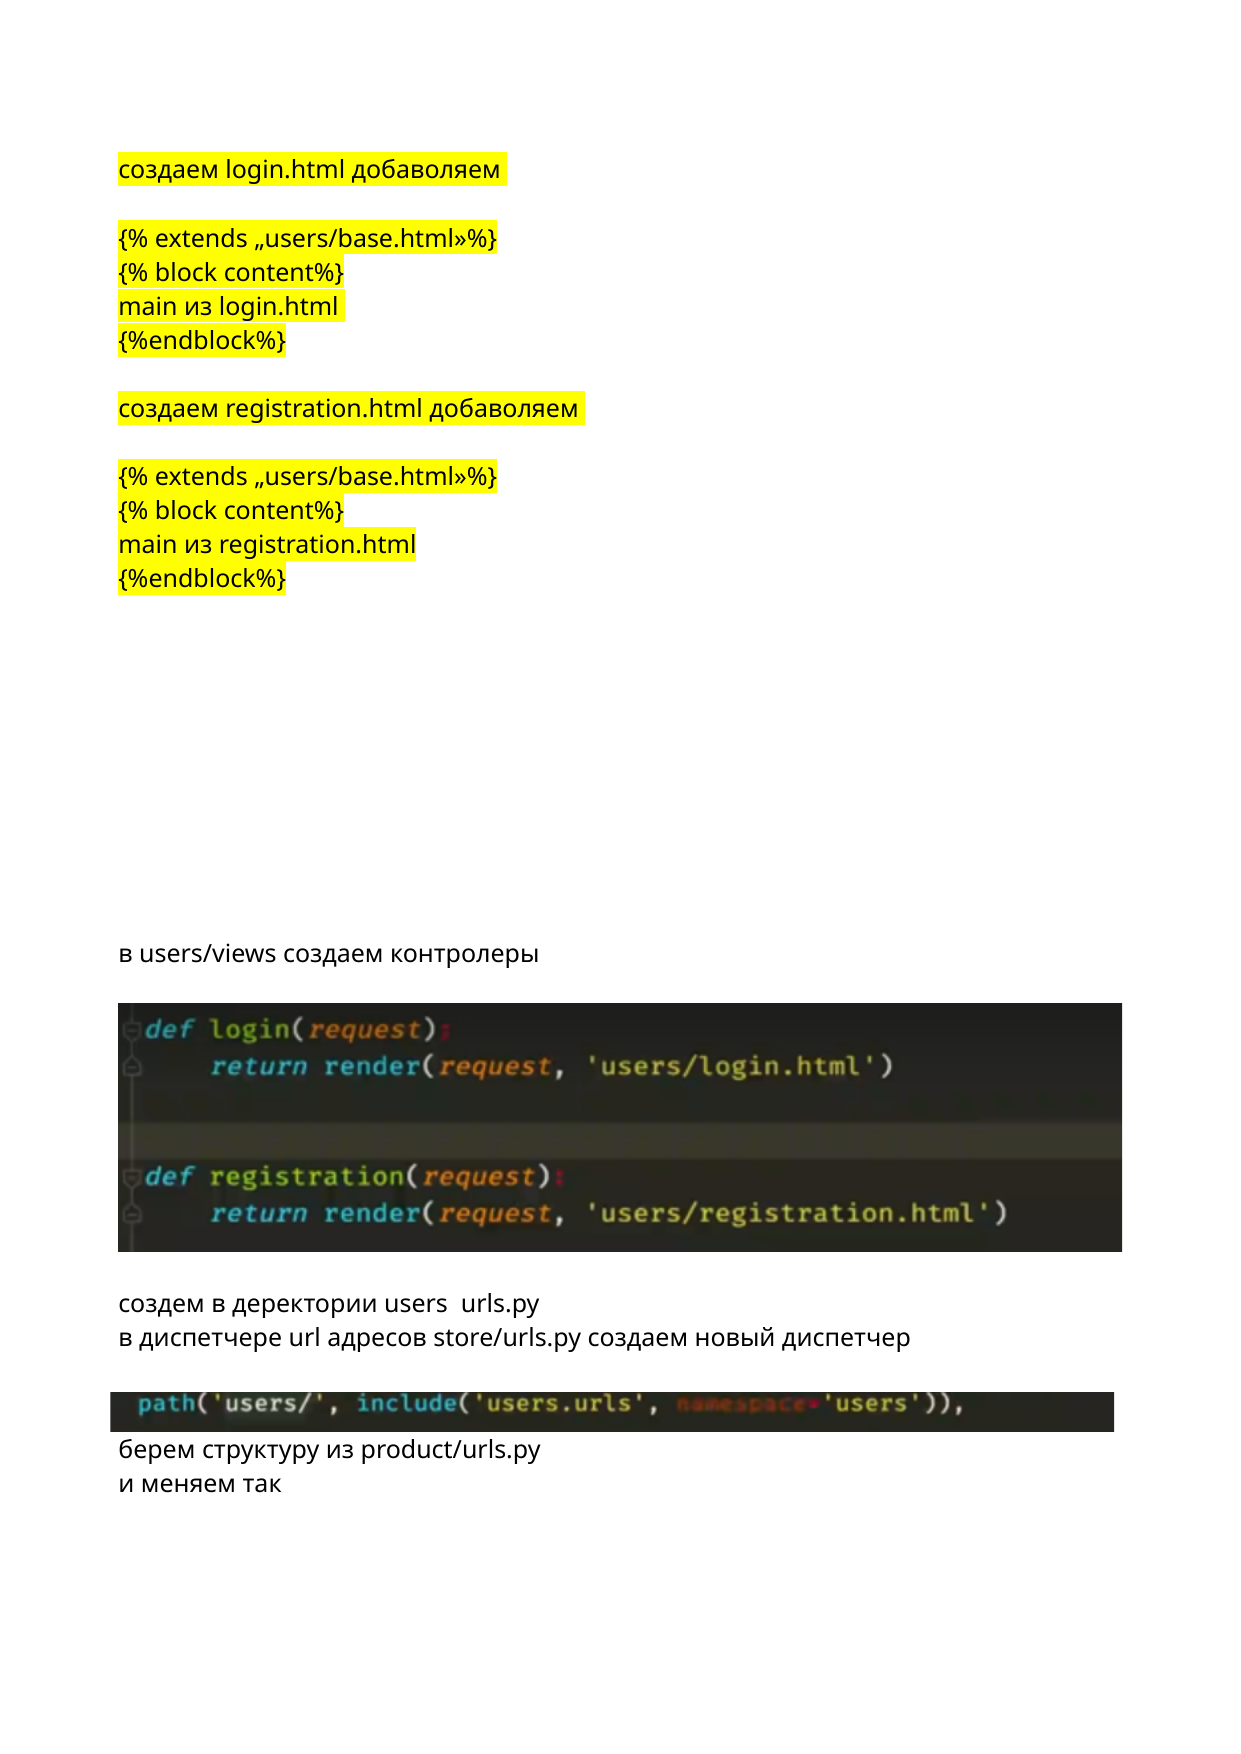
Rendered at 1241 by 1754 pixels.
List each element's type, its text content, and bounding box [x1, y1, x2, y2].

text main из registration.html [118, 527, 1122, 561]
picture [118, 1003, 1123, 1252]
text в диспетчере url адресов store/urls.py создаем новый диспетчер [118, 1319, 1122, 1353]
text {% extends „users/base.html»%} [118, 459, 1122, 493]
picture [110, 1392, 1115, 1432]
text в users/views создаем контролеры [118, 936, 1122, 970]
text {%endblock%} [118, 561, 1122, 595]
text {% extends „users/base.html»%} [118, 220, 1122, 254]
text {% block content%} [118, 254, 1122, 288]
text и меняем так [118, 1466, 1122, 1500]
text берем структуру из product/urls.py [118, 1432, 1122, 1466]
text main из login.html [118, 288, 1122, 322]
text создем в деректории users urls.py [118, 1285, 1122, 1319]
text {%endblock%} [118, 322, 1122, 357]
text {% block content%} [118, 493, 1122, 527]
text создаем login.html добаволяем [118, 152, 1122, 186]
text создаем registration.html добаволяем [118, 391, 1122, 425]
